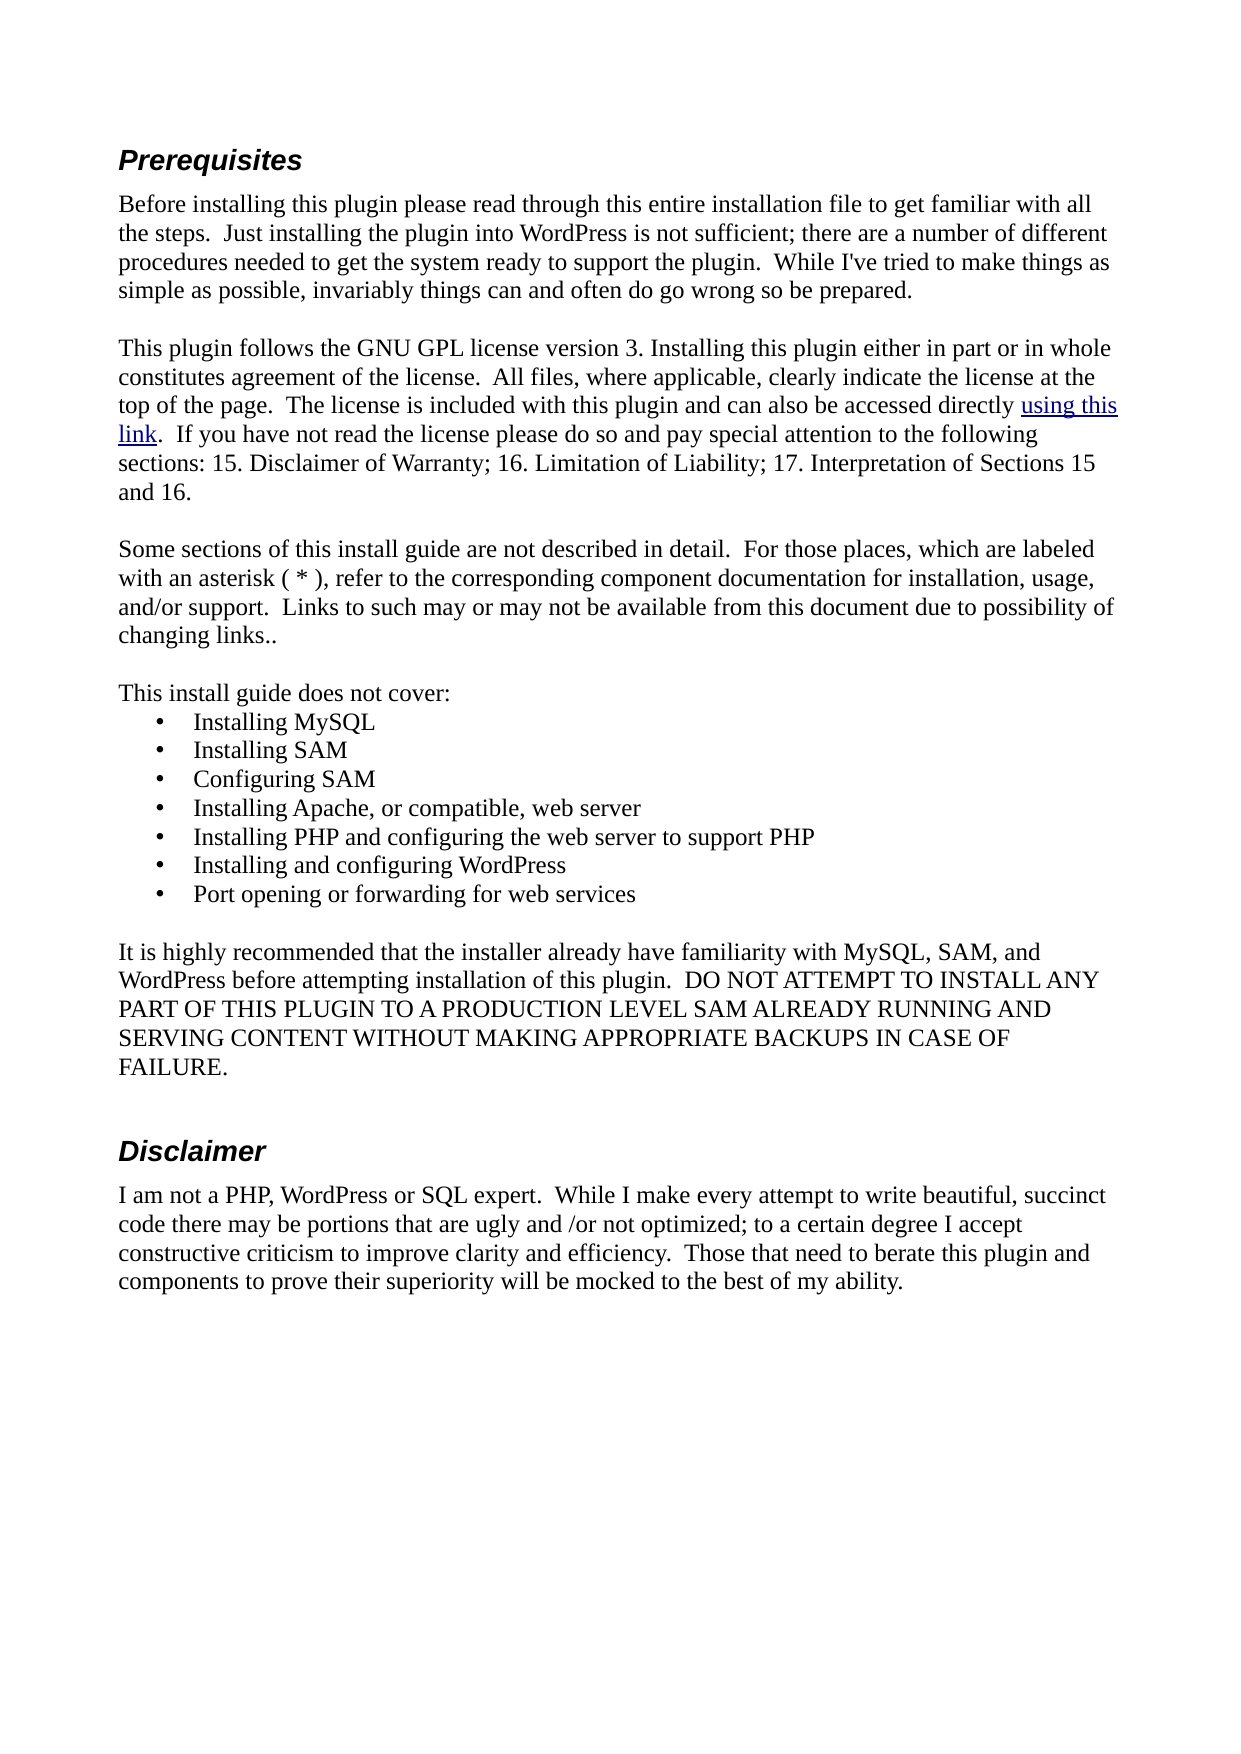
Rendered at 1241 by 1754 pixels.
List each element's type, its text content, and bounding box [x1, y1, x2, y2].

list Installing SAM [156, 735, 1122, 764]
list Installing PHP and configuring the web server to support PHP [156, 822, 1122, 850]
list Installing MySQL [156, 707, 1122, 735]
subtitle Disclaimer [118, 1134, 1122, 1168]
text Before installing this plugin please read through this entire installation file to get familiar with all the steps. Just installing the plugin into WordPress is not sufficient; there are a number of different procedures needed to get the system ready to support the plugin. While I've tried to make things as simple as possible, invariably things can and often do go wrong so be prepared. [118, 189, 1122, 304]
text I am not a PHP, WordPress or SQL expert. While I make every attempt to write beautiful, succinct code there may be portions that are ugly and /or not optimized; to a certain degree I accept constructive criticism to improve clarity and efficiency. Those that need to berate this plugin and components to prove their superiority will be mocked to the best of my ability. [118, 1180, 1122, 1295]
text Some sections of this install guide are not described in detail. For those places, which are labeled with an asterisk ( * ), refer to the corresponding component documentation for installation, usage, and/or support. Links to such may or may not be available from this document due to possibility of changing links.. [118, 534, 1122, 649]
list Installing Apache, or compatible, web server [156, 793, 1122, 822]
list Port opening or forwarding for web services [156, 879, 1122, 908]
list Installing and configuring WordPress [156, 850, 1122, 879]
list Configuring SAM [156, 764, 1122, 793]
text It is highly recommended that the installer already have familiarity with MySQL, SAM, and WordPress before attempting installation of this plugin. DO NOT ATTEMPT TO INSTALL ANY PART OF THIS PLUGIN TO A PRODUCTION LEVEL SAM ALREADY RUNNING AND SERVING CONTENT WITHOUT MAKING APPROPRIATE BACKUPS IN CASE OF FAILURE. [118, 937, 1122, 1080]
text This plugin follows the GNU GPL license version 3. Installing this plugin either in part or in whole constitutes agreement of the license. All files, where applicable, clearly indicate the license at the top of the page. The license is included with this plugin and can also be accessed directly using this link. If you have not read the license please do so and pay special attention to the following sections: 15. Disclaimer of Warranty; 16. Limitation of Liability; 17. Interpretation of Sections 15 and 16. [118, 333, 1122, 505]
text This install guide does not cover: [118, 678, 1122, 707]
subtitle Prerequisites [118, 143, 1122, 177]
